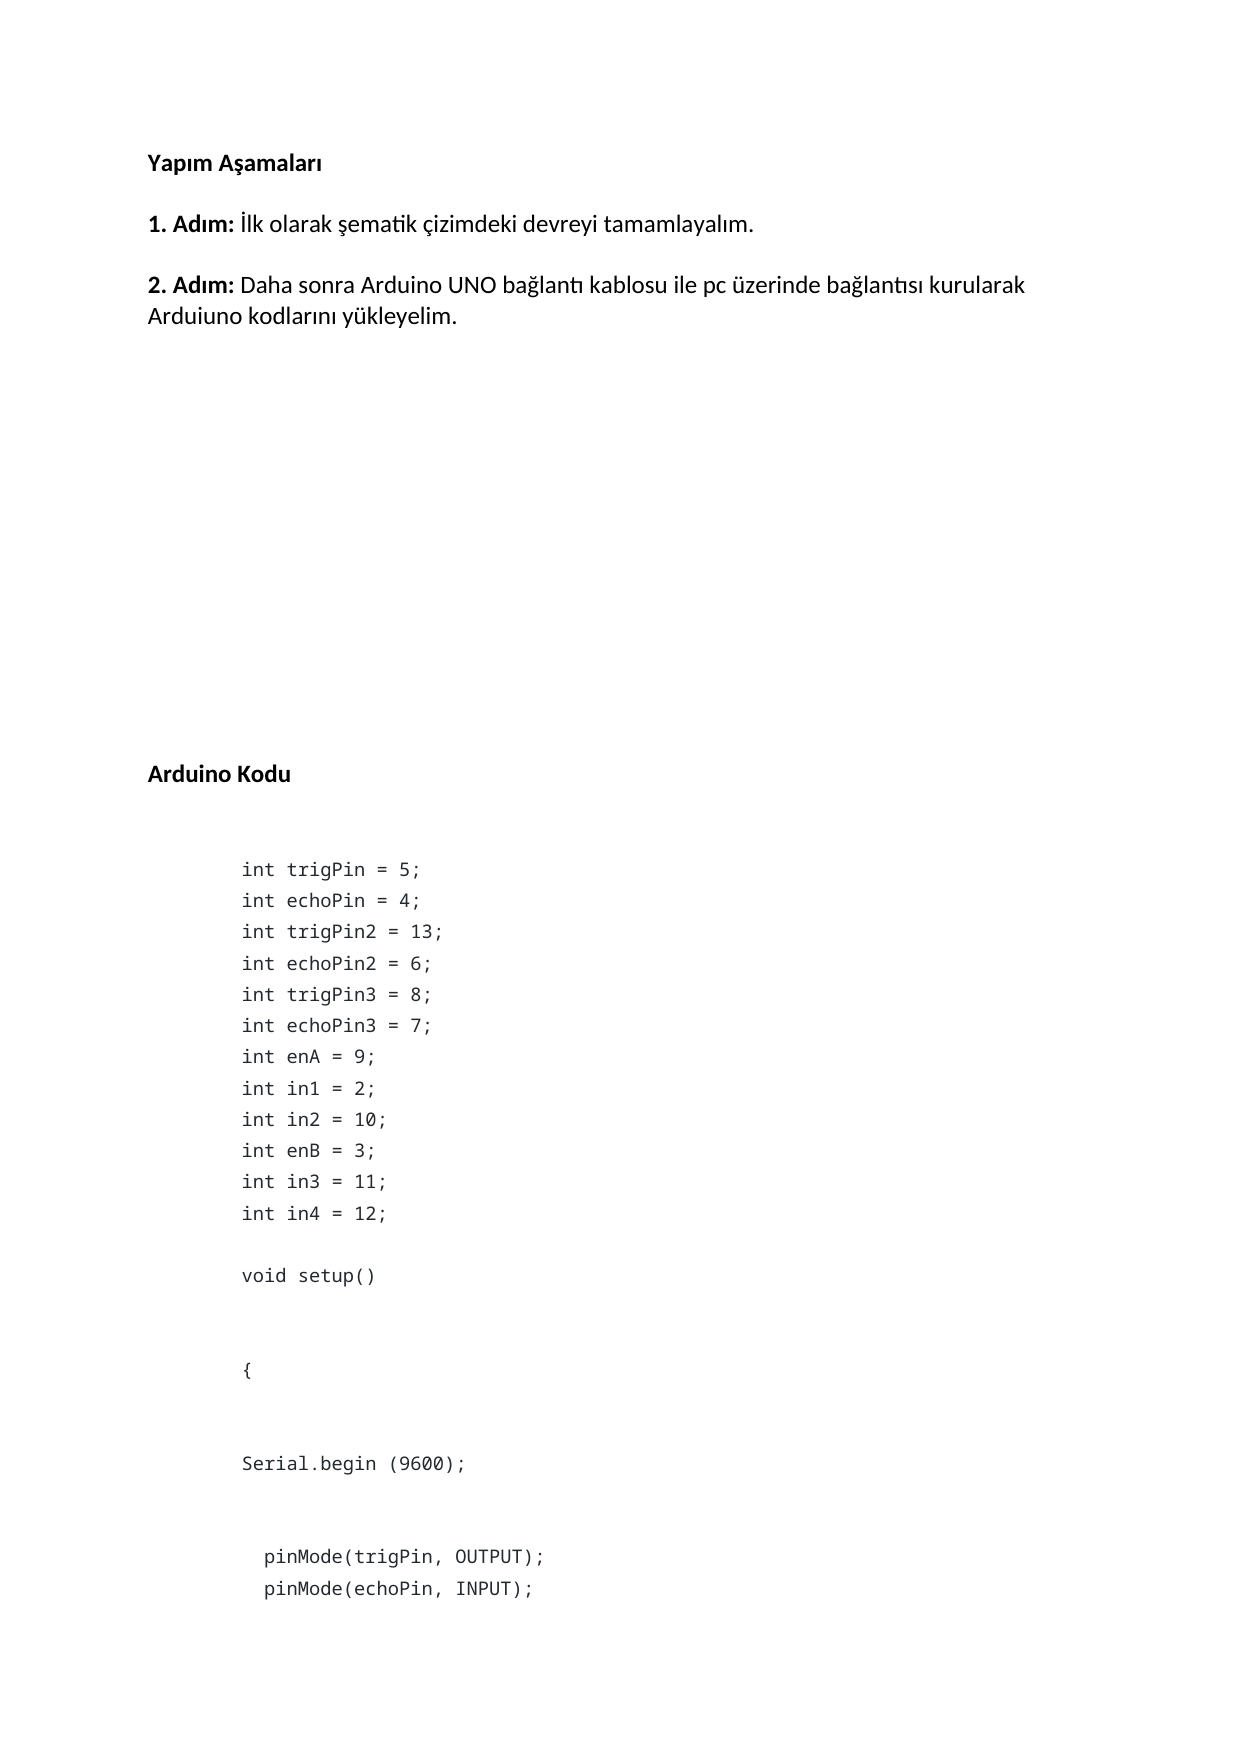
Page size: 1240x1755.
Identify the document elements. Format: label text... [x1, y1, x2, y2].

table_cell [148, 1225, 226, 1257]
table_cell [148, 1194, 226, 1225]
table_cell [226, 1225, 680, 1257]
table_cell int in4 = 12; [226, 1194, 680, 1225]
table_cell Serial.begin (9600); [226, 1444, 680, 1475]
table_cell [148, 975, 226, 1007]
table_cell [148, 1007, 226, 1038]
table_cell [226, 1382, 680, 1444]
table_cell int in1 = 2; [226, 1069, 680, 1100]
table_cell [226, 1288, 680, 1350]
table_cell int trigPin = 5; int echoPin = 4; [226, 850, 680, 913]
text 1. Adım: İlk olarak şematik çizimdeki devreyi tamamlayalım. [148, 209, 1092, 239]
table_cell pinMode(trigPin, OUTPUT); [226, 1538, 680, 1569]
table_cell [148, 1569, 226, 1600]
table_cell [148, 1444, 226, 1475]
text Arduino Kodu [148, 758, 1092, 788]
table_cell int enA = 9; [226, 1038, 680, 1069]
table_cell int trigPin3 = 8; [226, 975, 680, 1007]
table_cell [148, 1350, 226, 1382]
table_cell [148, 944, 226, 975]
table_cell [148, 850, 226, 913]
table_header [148, 819, 226, 850]
table_cell [148, 1132, 226, 1163]
table_cell int enB = 3; [226, 1132, 680, 1163]
table_cell [148, 1163, 226, 1194]
table_cell int in2 = 10; [226, 1100, 680, 1132]
table_cell [148, 1100, 226, 1132]
table_cell int trigPin2 = 13; [226, 913, 680, 944]
text Yapım Aşamaları [148, 148, 1092, 178]
table_cell [148, 1257, 226, 1288]
table_cell int echoPin2 = 6; [226, 944, 680, 975]
table_cell [148, 1288, 226, 1350]
table_cell [148, 1382, 226, 1444]
table_header [226, 819, 680, 850]
table_cell pinMode(echoPin, INPUT); [226, 1569, 680, 1600]
table_cell [148, 1038, 226, 1069]
table_cell [226, 1475, 680, 1538]
table_cell void setup() [226, 1257, 680, 1288]
table_cell int echoPin3 = 7; [226, 1007, 680, 1038]
table_cell [148, 1069, 226, 1100]
table_cell { [226, 1350, 680, 1382]
table_cell [148, 1538, 226, 1569]
table_cell [148, 913, 226, 944]
text 2. Adım: Daha sonra Arduino UNO bağlantı kablosu ile pc üzerinde bağlantısı kurularak Arduiuno kodlarını yükleyelim. [148, 270, 1092, 331]
table_cell int in3 = 11; [226, 1163, 680, 1194]
table_cell [148, 1475, 226, 1538]
